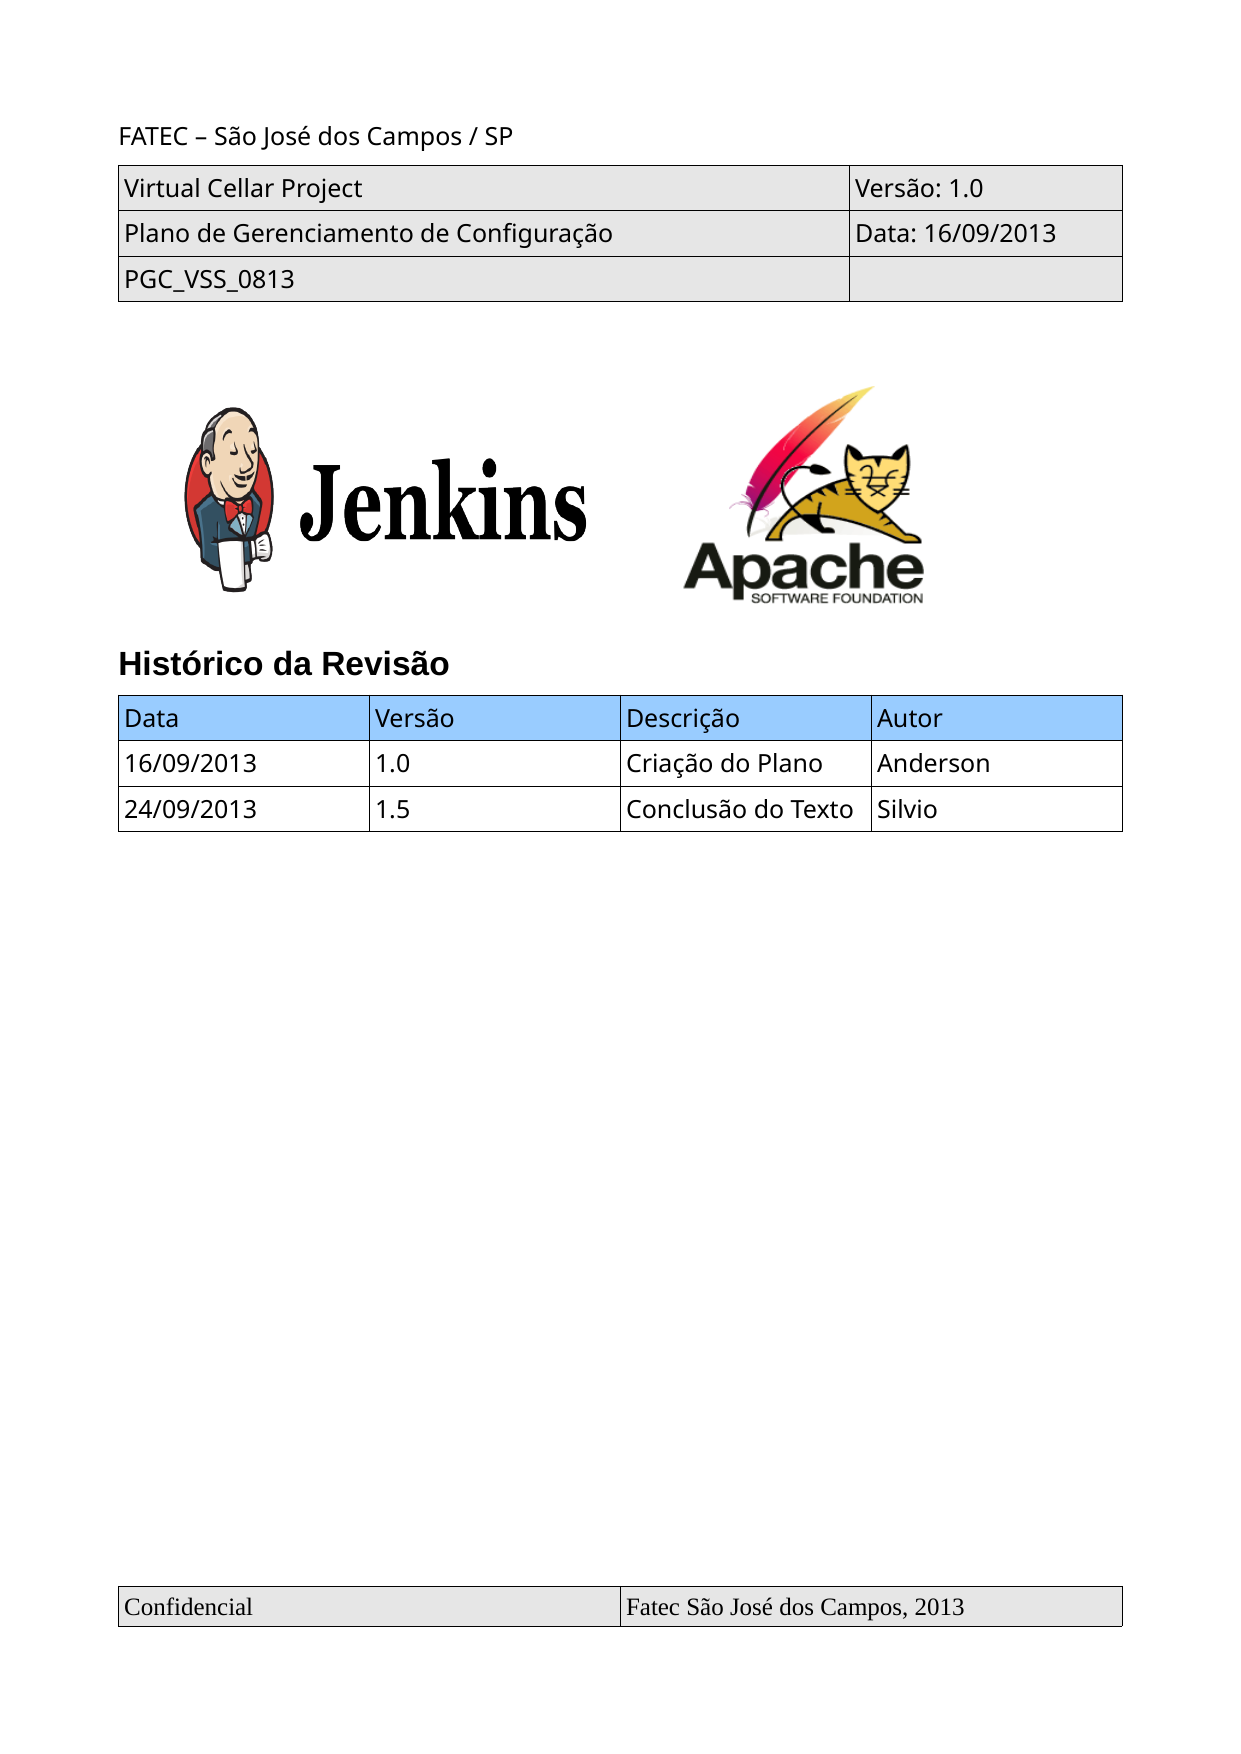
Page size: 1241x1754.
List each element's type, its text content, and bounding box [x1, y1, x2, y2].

table_cell Criação do Plano [621, 741, 871, 786]
table_header Descrição [621, 696, 871, 740]
table_cell 24/09/2013 [119, 787, 369, 831]
table_cell Anderson [872, 741, 1122, 786]
table_cell 1.0 [370, 741, 620, 786]
picture [180, 401, 590, 598]
table_header Versão [370, 696, 620, 740]
subtitle Histórico da Revisão [118, 643, 1122, 682]
table_header Data [119, 696, 369, 740]
table_cell Conclusão do Texto [621, 787, 871, 831]
picture [680, 383, 930, 606]
table_cell 1.5 [370, 787, 620, 831]
table_cell 16/09/2013 [119, 741, 369, 786]
table_cell Silvio [872, 787, 1122, 831]
table_header Autor [872, 696, 1122, 740]
